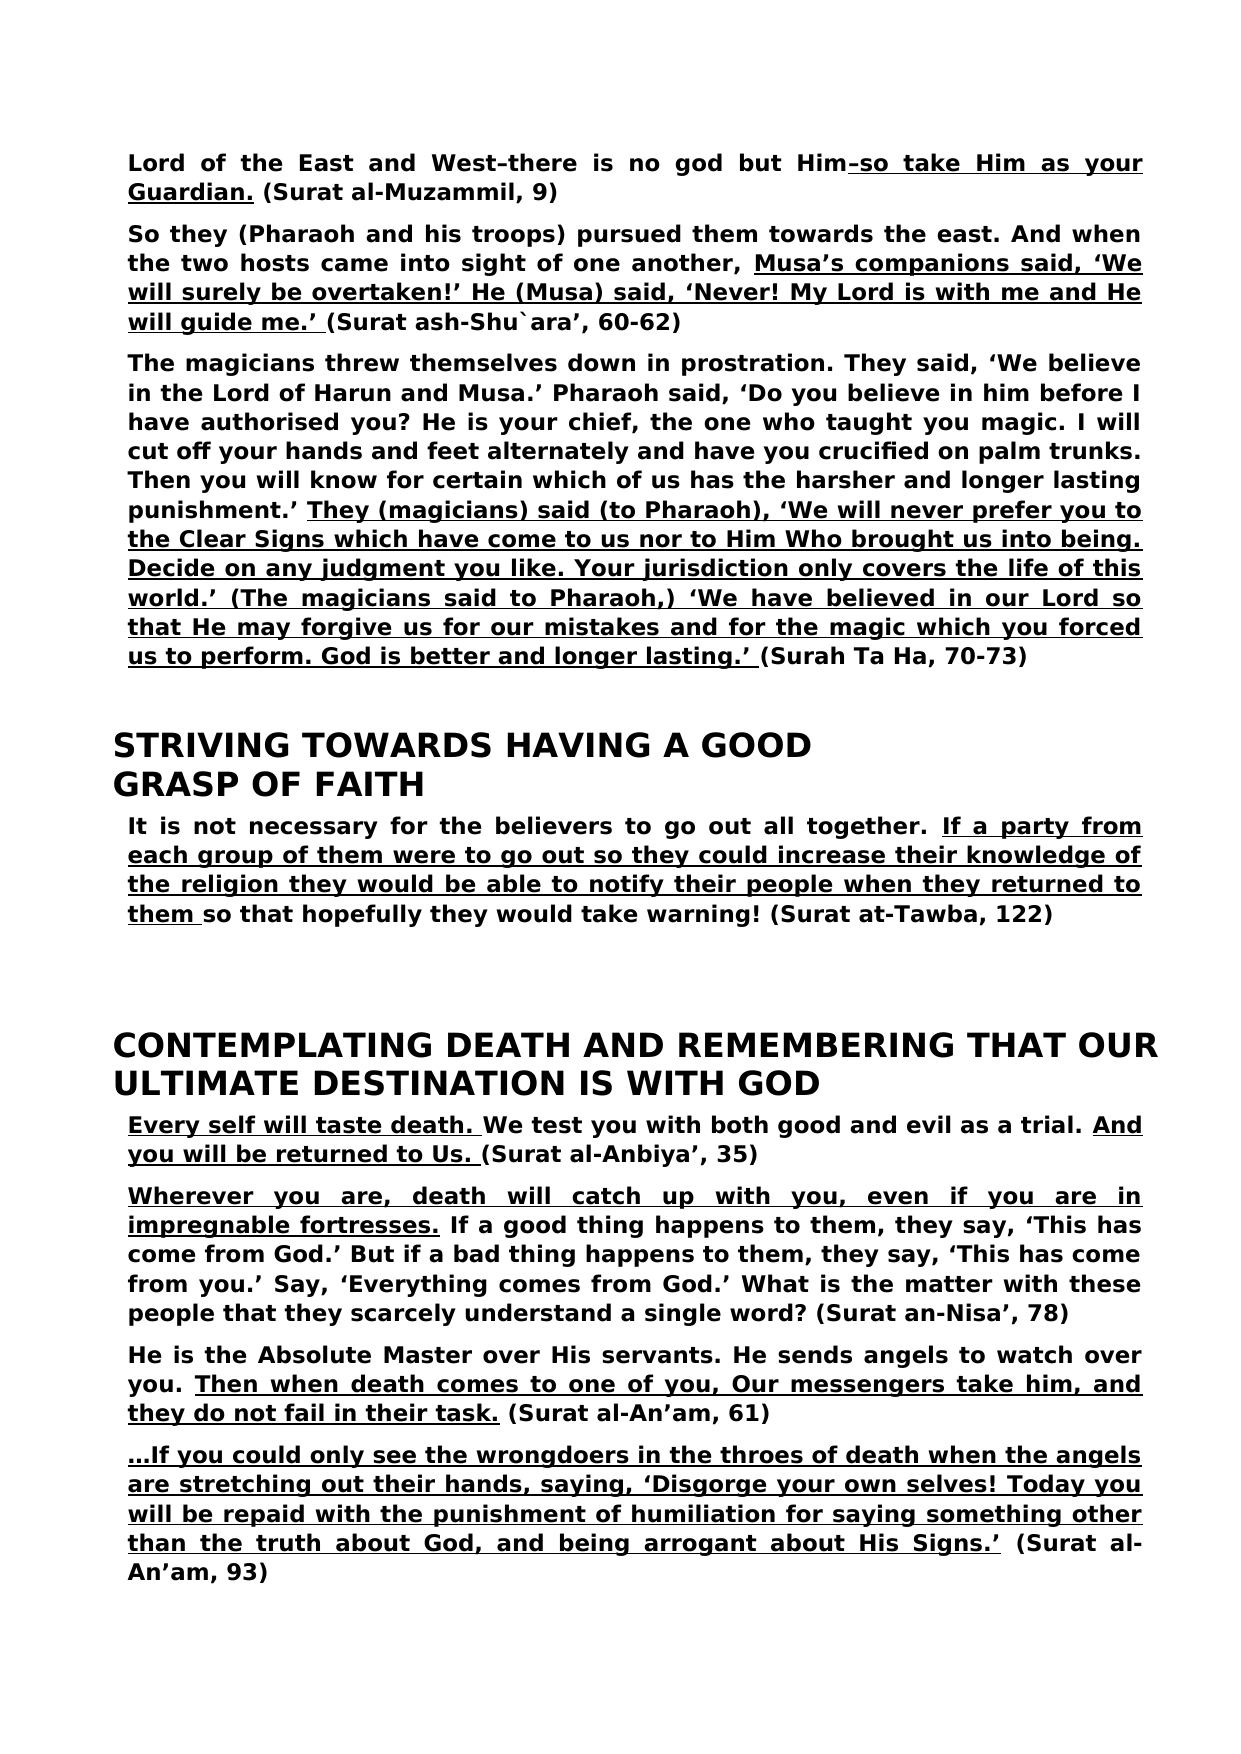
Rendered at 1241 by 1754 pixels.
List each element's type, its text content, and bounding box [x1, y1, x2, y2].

text will be repaid with the punishment of humiliation for saying something other [127, 1495, 1143, 1524]
text impregnable fortresses. If a good thing happens to them, they say, ‘This has come from God.’ But if a bad thing happens to them, they say, ‘This has come from you.’ Say, ‘Everything comes from God.’ What is the matter with these people that they scarcely understand a single word? (Surat an-Nisa’, 78) [127, 1207, 1143, 1327]
text The magicians threw themselves down in prostration. They said, ‘We believe in the Lord of Harun and Musa.’ Pharaoh said, ‘Do you believe in him before I have authorised you? He is your chief, the one who taught you magic. I will cut off your hands and feet alternately and have you crucified on palm trunks. Then you will know for certain which of us has the harsher and longer lasting punishment.’ They (magicians) said (to Pharaoh), ‘We will never prefer you to the Clear Signs which have come to us nor to Him Who brought us into being. [127, 351, 1143, 549]
text He is the Absolute Master over His servants. He sends angels to watch over you. Then when death comes to one of you, Our messengers take him, and they do not fail in their task. (Surat al-An’am, 61) [127, 1342, 1143, 1427]
text Decide on any judgment you like. Your jurisdiction only covers the life of this [127, 550, 1143, 578]
text Lord of the East and West–there is no god but Him–so take Him as your Guardian. (Surat al-Muzammil, 9) [127, 150, 1143, 206]
text So they (Pharaoh and his troops) pursued them towards the east. And when the two hosts came into sight of one another, Musa’s companions said, ‘We will surely be overtaken!’ He (Musa) said, ‘Never! My Lord is with me and He will guide me.’ (Surat ash-Shu`ara’, 60-62) [127, 221, 1143, 336]
subtitle STRIVING TOWARDS HAVING A GOOD GRASP OF FAITH [112, 727, 1165, 804]
text Every self will taste death. We test you with both good and evil as a trial. And you will be returned to Us. (Surat al-Anbiya’, 35) [127, 1112, 1143, 1168]
text It is not necessary for the believers to go out all together. If a party from each group of them were to go out so they could increase their knowledge of the religion they would be able to notify their people when they returned to them so that hopefully they would take warning! (Surat at-Tawba, 122) [127, 813, 1143, 927]
text …If you could only see the wrongdoers in the throes of death when the angels are stretching out their hands, saying, ‘Disgorge your own selves! Today you [127, 1442, 1143, 1494]
text Wherever you are, death will catch up with you, even if you are in [127, 1183, 1143, 1206]
text world.’ (The magicians said to Pharaoh,) ‘We have believed in our Lord so [127, 579, 1143, 608]
text us to perform. God is better and longer lasting.’ (Surah Ta Ha, 70-73) [127, 638, 1143, 670]
subtitle CONTEMPLATING DEATH AND REMEMBERING THAT OUR ULTIMATE DESTINATION IS WITH GOD [112, 1026, 1165, 1104]
text than the truth about God, and being arrogant about His Signs.’ (Surat al-An’am, 93) [127, 1525, 1143, 1586]
text that He may forgive us for our mistakes and for the magic which you forced [127, 609, 1143, 637]
